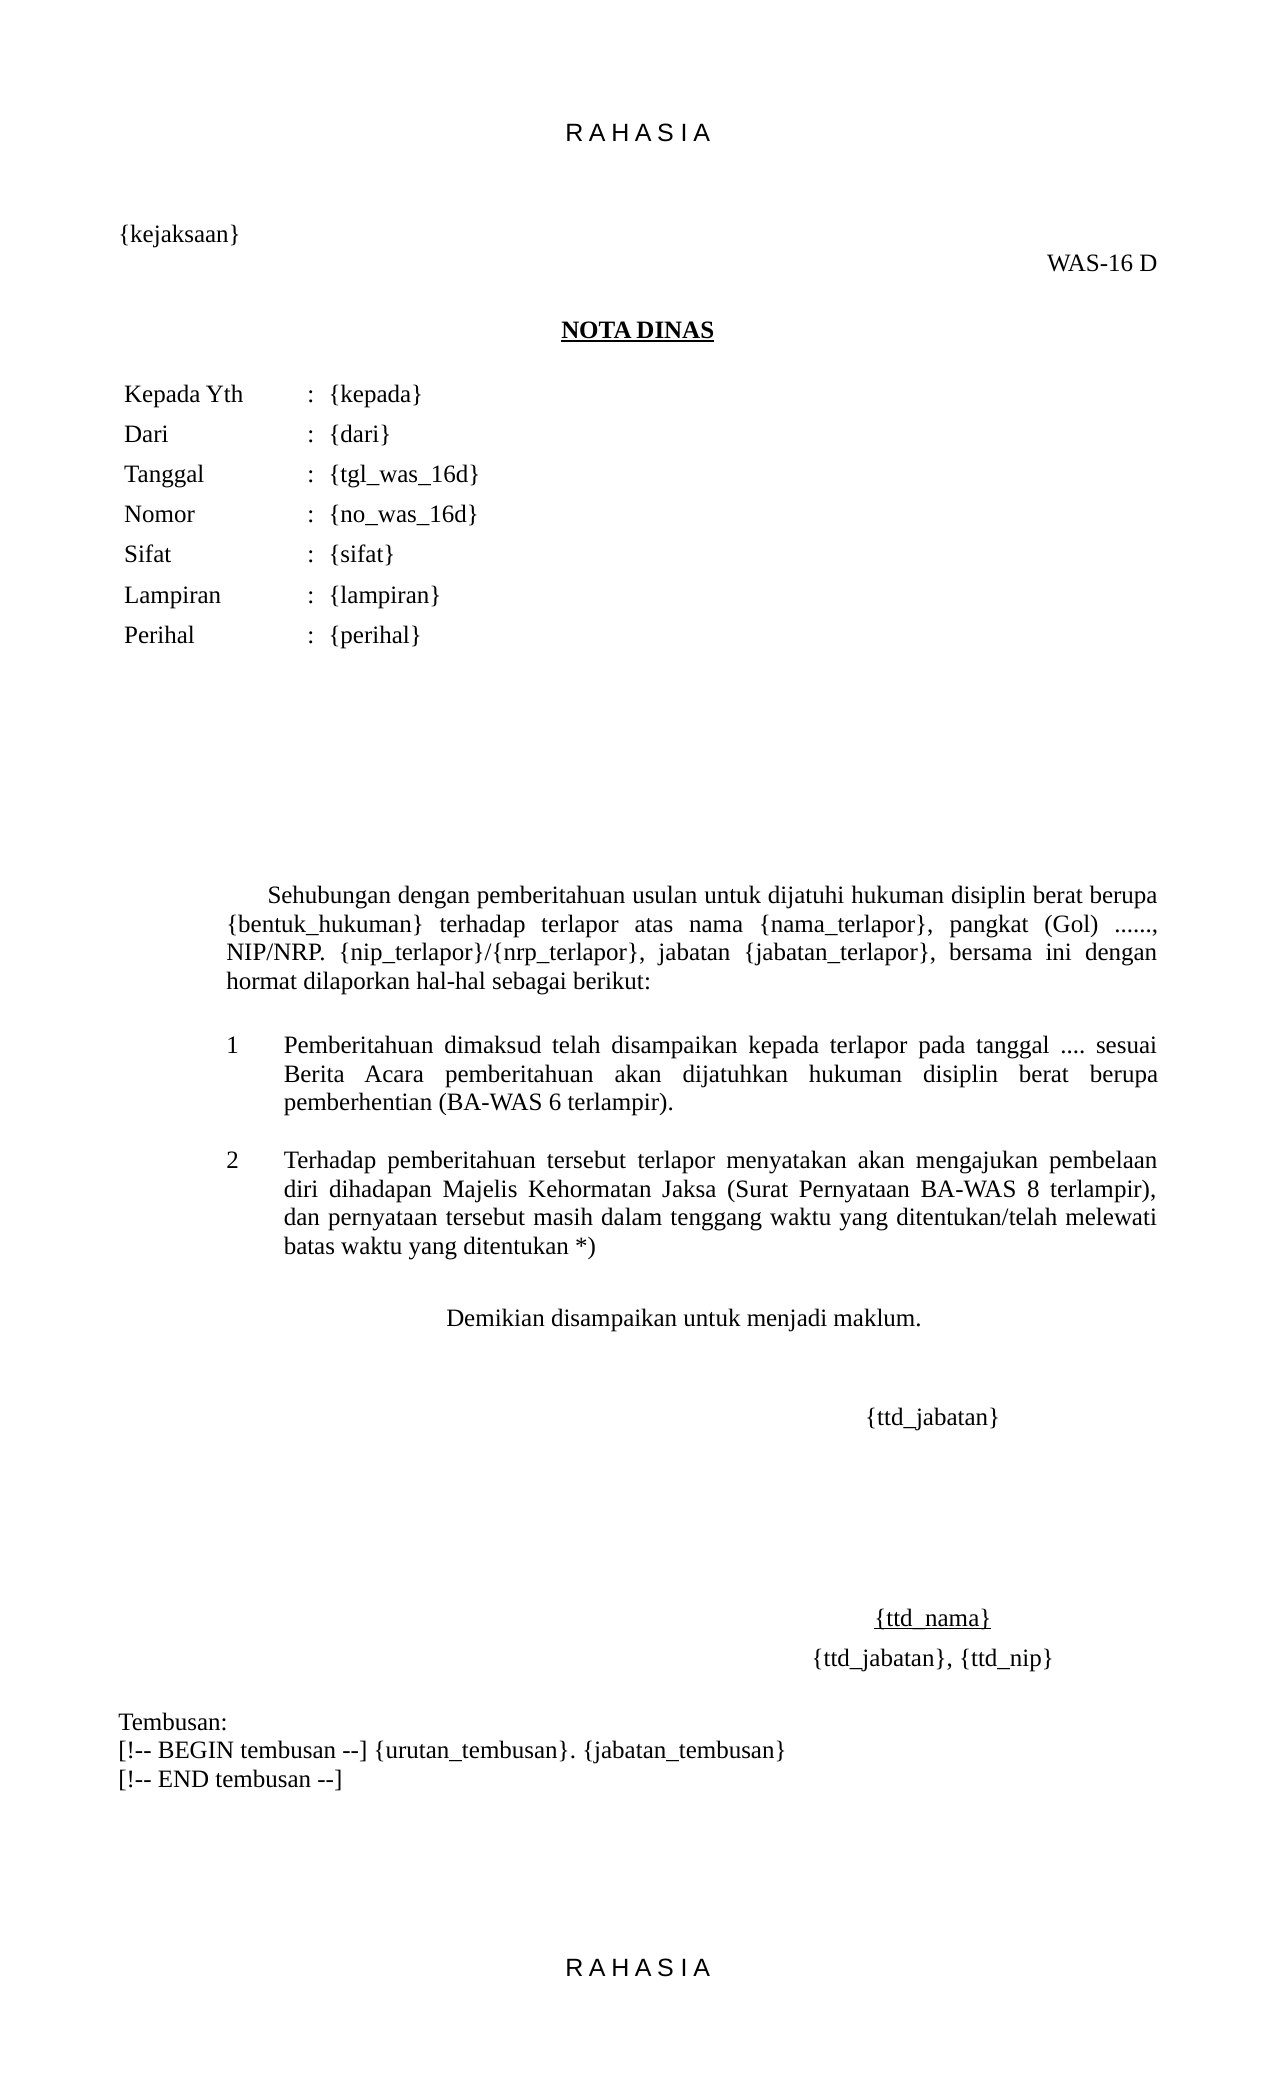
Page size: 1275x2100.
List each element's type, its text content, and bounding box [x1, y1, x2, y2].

table_cell Dari [118, 413, 298, 453]
table_cell 2 [226, 1145, 283, 1297]
table_cell : [299, 453, 323, 493]
table_cell {lampiran} [323, 574, 1157, 614]
table_cell {dari} [323, 413, 1157, 453]
table_cell Terhadap pemberitahuan tersebut terlapor menyatakan akan mengajukan pembelaan diri dihadapan Majelis Kehormatan Jaksa (Surat Pernyataan BA-WAS 8 terlampir), dan pernyataan tersebut masih dalam tenggang waktu yang ditentukan/telah melewati batas waktu yang ditentukan *) [284, 1145, 1158, 1297]
table_header [118, 833, 226, 1030]
table_header : [299, 373, 323, 413]
table_cell [118, 1297, 226, 1338]
table_cell [709, 1436, 1156, 1597]
table_cell 1 [226, 1030, 283, 1145]
table_cell [299, 695, 323, 735]
table_cell {sifat} [323, 534, 1157, 574]
table_header {kejaksaan} [118, 220, 1157, 248]
table_cell {ttd_nama} [709, 1598, 1156, 1638]
table_cell Tanggal [118, 453, 298, 493]
table_cell {ttd_jabatan}, {ttd_nip} [709, 1638, 1156, 1678]
text NOTA DINAS [118, 315, 1157, 344]
table_cell : [299, 534, 323, 574]
table_cell {tgl_was_16d} [323, 453, 1157, 493]
table_cell : [299, 574, 323, 614]
table_cell : [299, 494, 323, 534]
table_cell [226, 1297, 283, 1338]
table_cell Lampiran [118, 574, 298, 614]
table_cell [118, 1030, 226, 1145]
table_cell [299, 654, 323, 694]
table_header Sehubungan dengan pemberitahuan usulan untuk dijatuhi hukuman disiplin berat berupa {bentuk_hukuman} terhadap terlapor atas nama {nama_terlapor}, pangkat (Gol) ......, NIP/NRP. {nip_terlapor}/{nrp_terlapor}, jabatan {jabatan_terlapor}, bersama ini dengan hormat dilaporkan hal-hal sebagai berikut: [226, 833, 1158, 1030]
table_cell Pemberitahuan dimaksud telah disampaikan kepada terlapor pada tanggal .... sesuai Berita Acara pemberitahuan akan dijatuhkan hukuman disiplin berat berupa pemberhentian (BA-WAS 6 terlampir). [284, 1030, 1158, 1145]
table_cell Nomor [118, 494, 298, 534]
text [!-- END tembusan --] [118, 1764, 1157, 1793]
table_header {ttd_jabatan} [709, 1396, 1156, 1436]
table_cell {no_was_16d} [323, 494, 1157, 534]
table_cell [118, 248, 1037, 277]
table_cell : [299, 614, 323, 654]
table_cell Demikian disampaikan untuk menjadi maklum. [284, 1297, 1158, 1338]
table_cell [118, 695, 298, 735]
table_cell [118, 1145, 226, 1297]
text Tembusan: [118, 1707, 1157, 1735]
table_cell Perihal [118, 614, 298, 654]
table_cell WAS-16 D [1037, 248, 1157, 277]
text [!-- BEGIN tembusan --] {urutan_tembusan}. {jabatan_tembusan} [118, 1735, 1157, 1764]
table_cell : [299, 413, 323, 453]
table_cell [118, 654, 298, 694]
table_header Kepada Yth [118, 373, 298, 413]
table_cell [299, 735, 323, 775]
table_header {kepada} [323, 373, 1157, 413]
table_header [752, 176, 1158, 200]
table_cell Sifat [118, 534, 298, 574]
table_header [118, 176, 752, 200]
table_cell [118, 735, 298, 775]
table_cell {perihal} [323, 614, 1157, 775]
